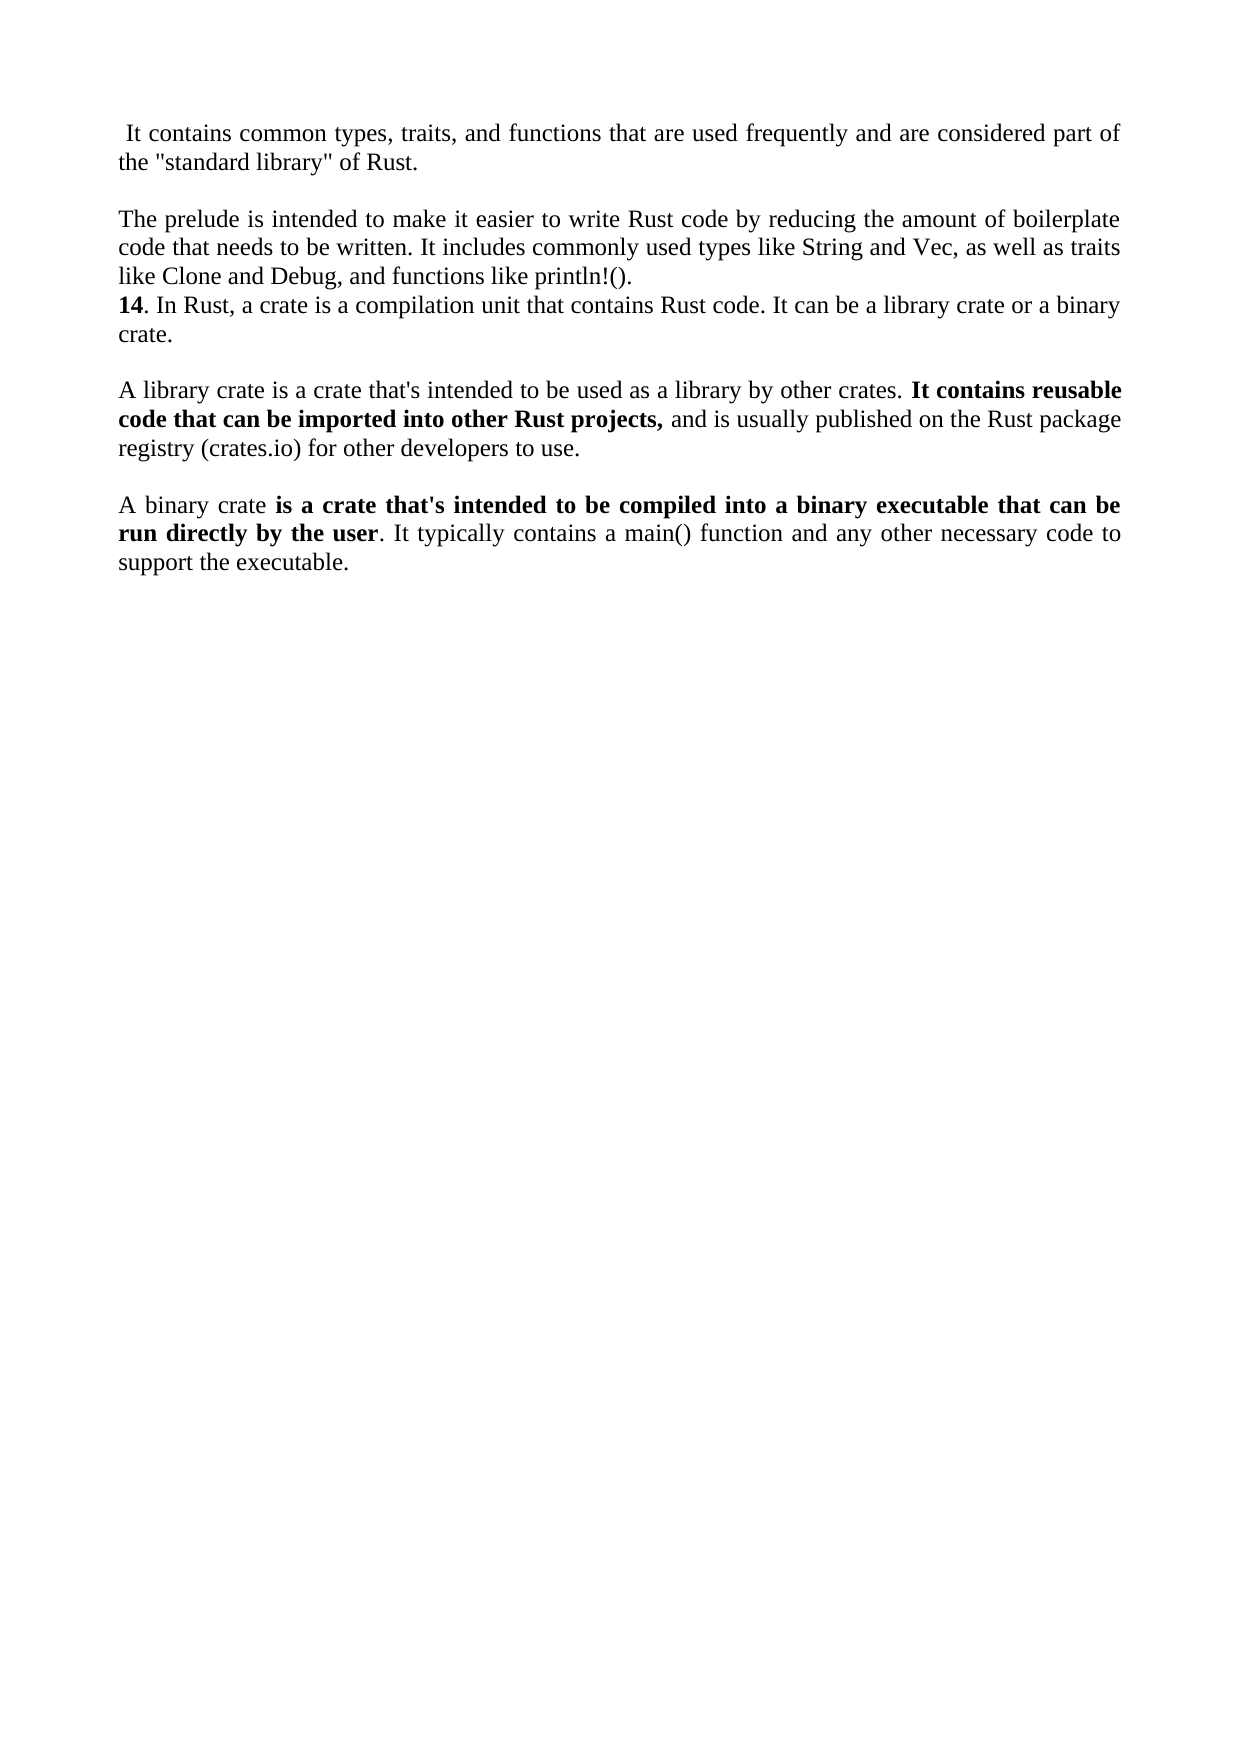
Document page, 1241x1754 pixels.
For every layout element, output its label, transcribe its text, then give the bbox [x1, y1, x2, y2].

text 14. In Rust, a crate is a compilation unit that contains Rust code. It can be a library crate or a binary crate. [118, 290, 1122, 347]
text The prelude is intended to make it easier to write Rust code by reducing the amount of boilerplate code that needs to be written. It includes commonly used types like String and Vec, as well as traits like Clone and Debug, and functions like println!(). [118, 204, 1122, 290]
text A binary crate is a crate that's intended to be compiled into a binary executable that can be run directly by the user. It typically contains a main() function and any other necessary code to support the executable. [118, 490, 1122, 576]
text It contains common types, traits, and functions that are used frequently and are considered part of the "standard library" of Rust. [118, 118, 1122, 176]
text A library crate is a crate that's intended to be used as a library by other crates. It contains reusable code that can be imported into other Rust projects, and is usually published on the Rust package registry (crates.io) for other developers to use. [118, 375, 1122, 462]
